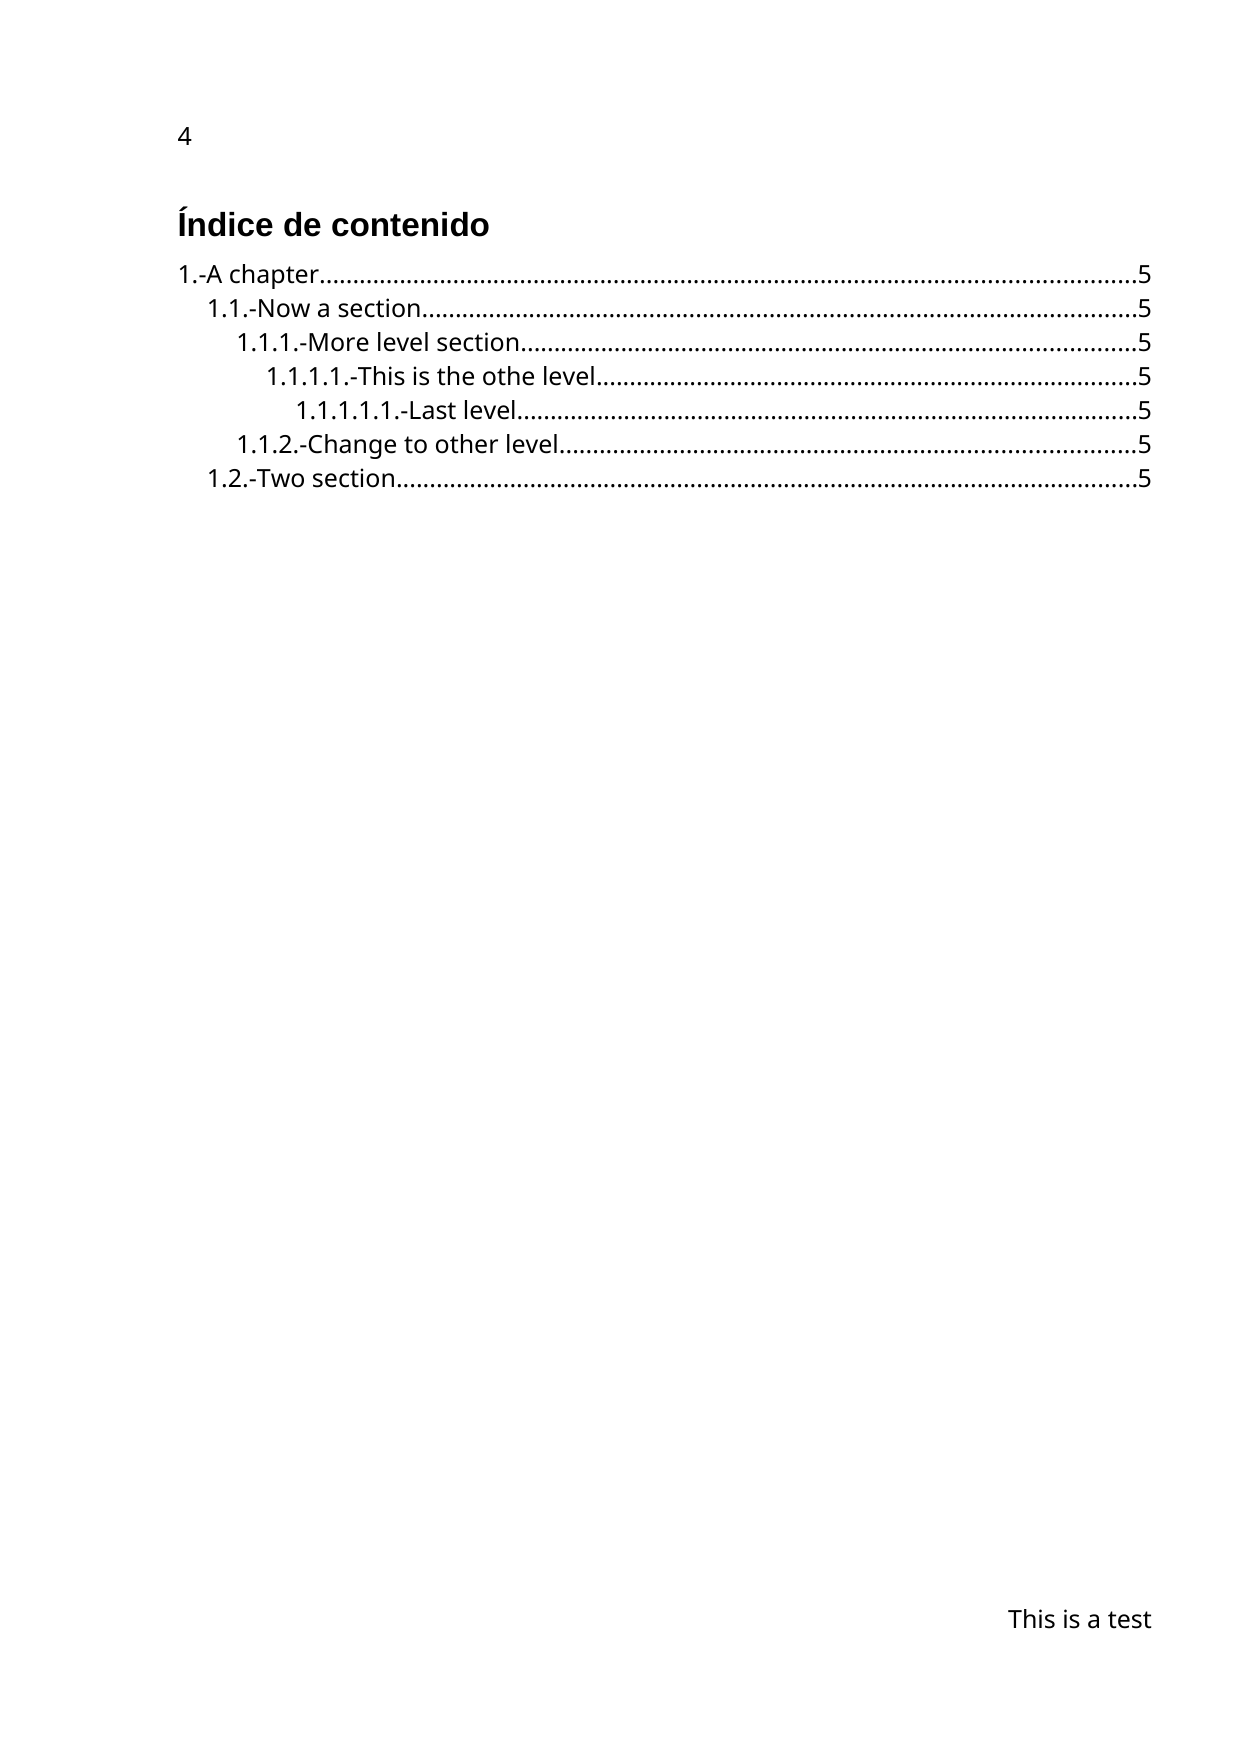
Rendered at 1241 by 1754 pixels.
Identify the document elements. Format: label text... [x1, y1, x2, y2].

text 1.1.2.-Change to other level 5 [236, 427, 1152, 461]
text 1.2.-Two section 5 [207, 461, 1152, 495]
text 1.1.1.-More level section 5 [236, 324, 1152, 359]
subtitle Índice de contenido [177, 207, 1152, 244]
text 1.1.-Now a section 5 [207, 291, 1152, 324]
text 1.-A chapter 5 [177, 256, 1152, 291]
text 1.1.1.1.1.-Last level 5 [295, 393, 1152, 427]
text 1.1.1.1.-This is the othe level 5 [266, 359, 1152, 393]
